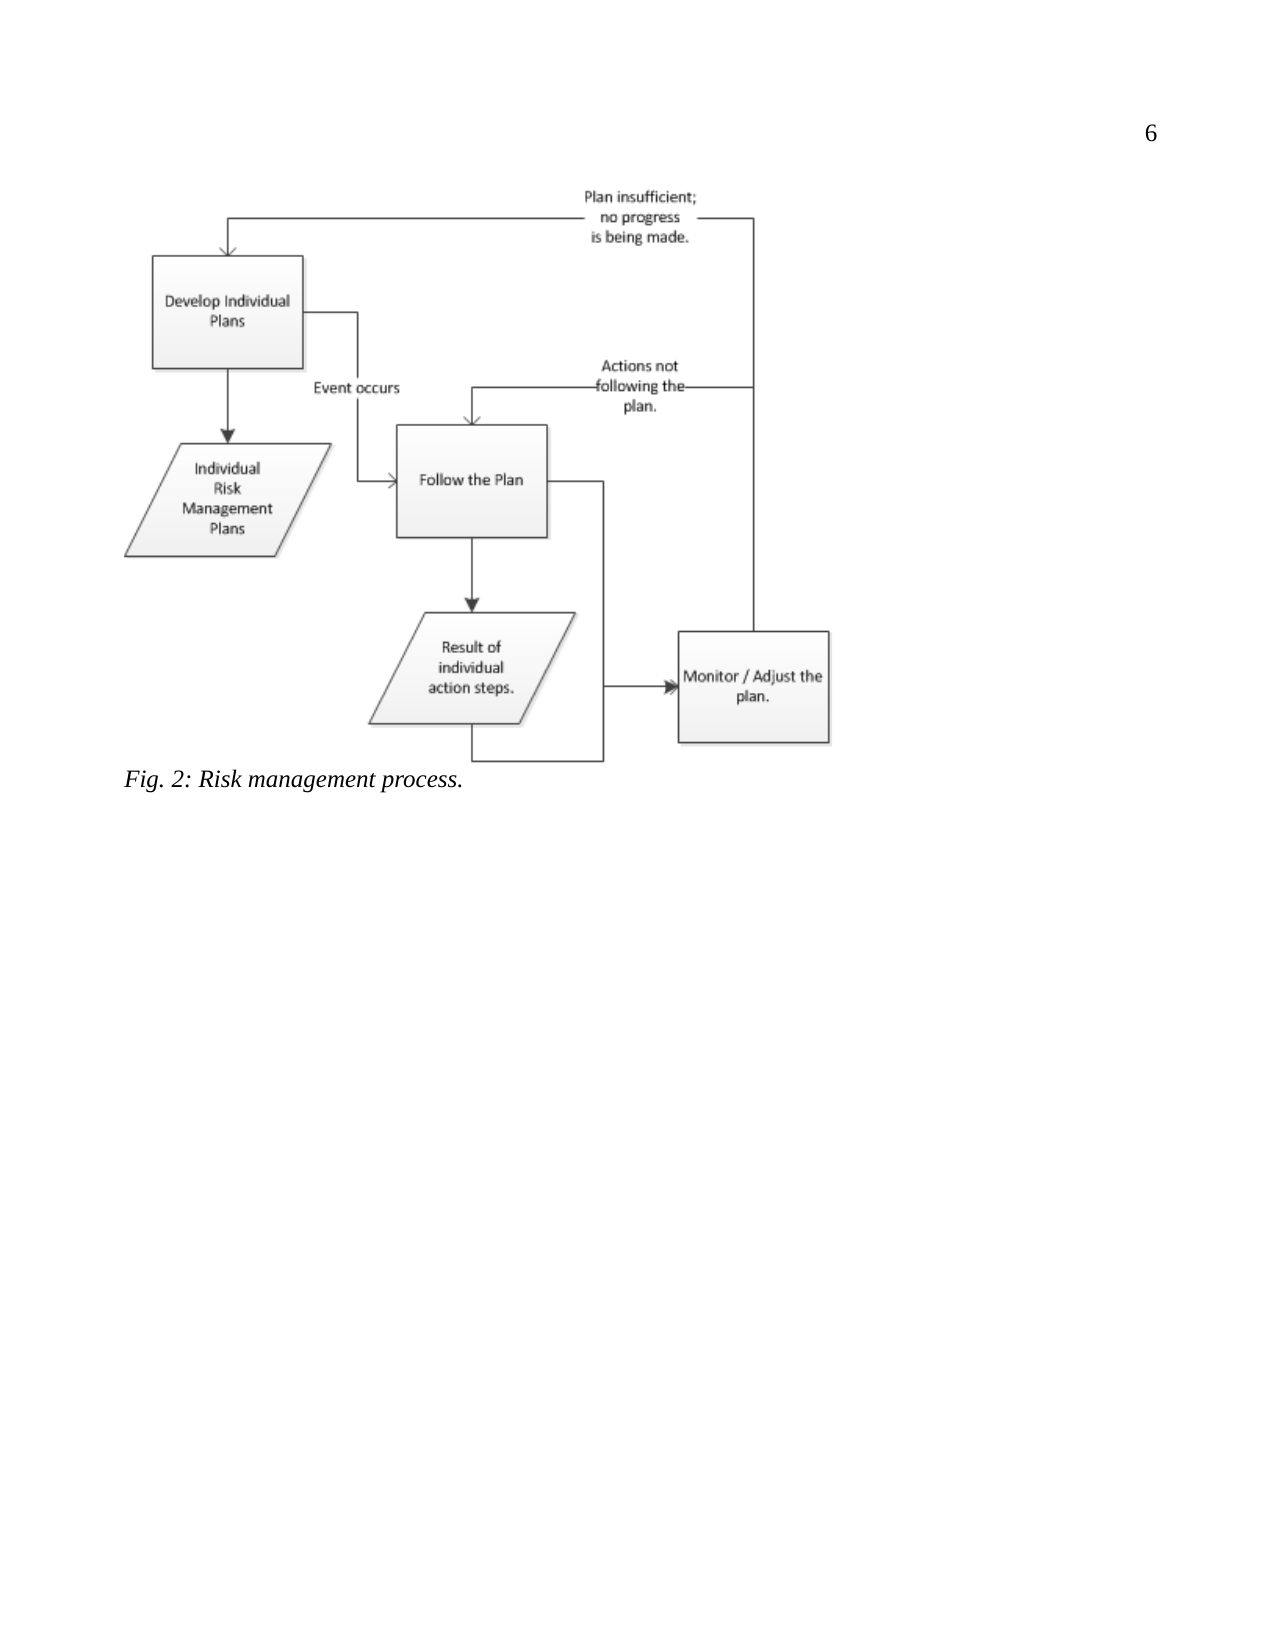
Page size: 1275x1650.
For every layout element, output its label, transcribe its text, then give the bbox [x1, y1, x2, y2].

picture [124, 185, 833, 764]
text Fig. 2: Risk management process. [124, 764, 832, 792]
